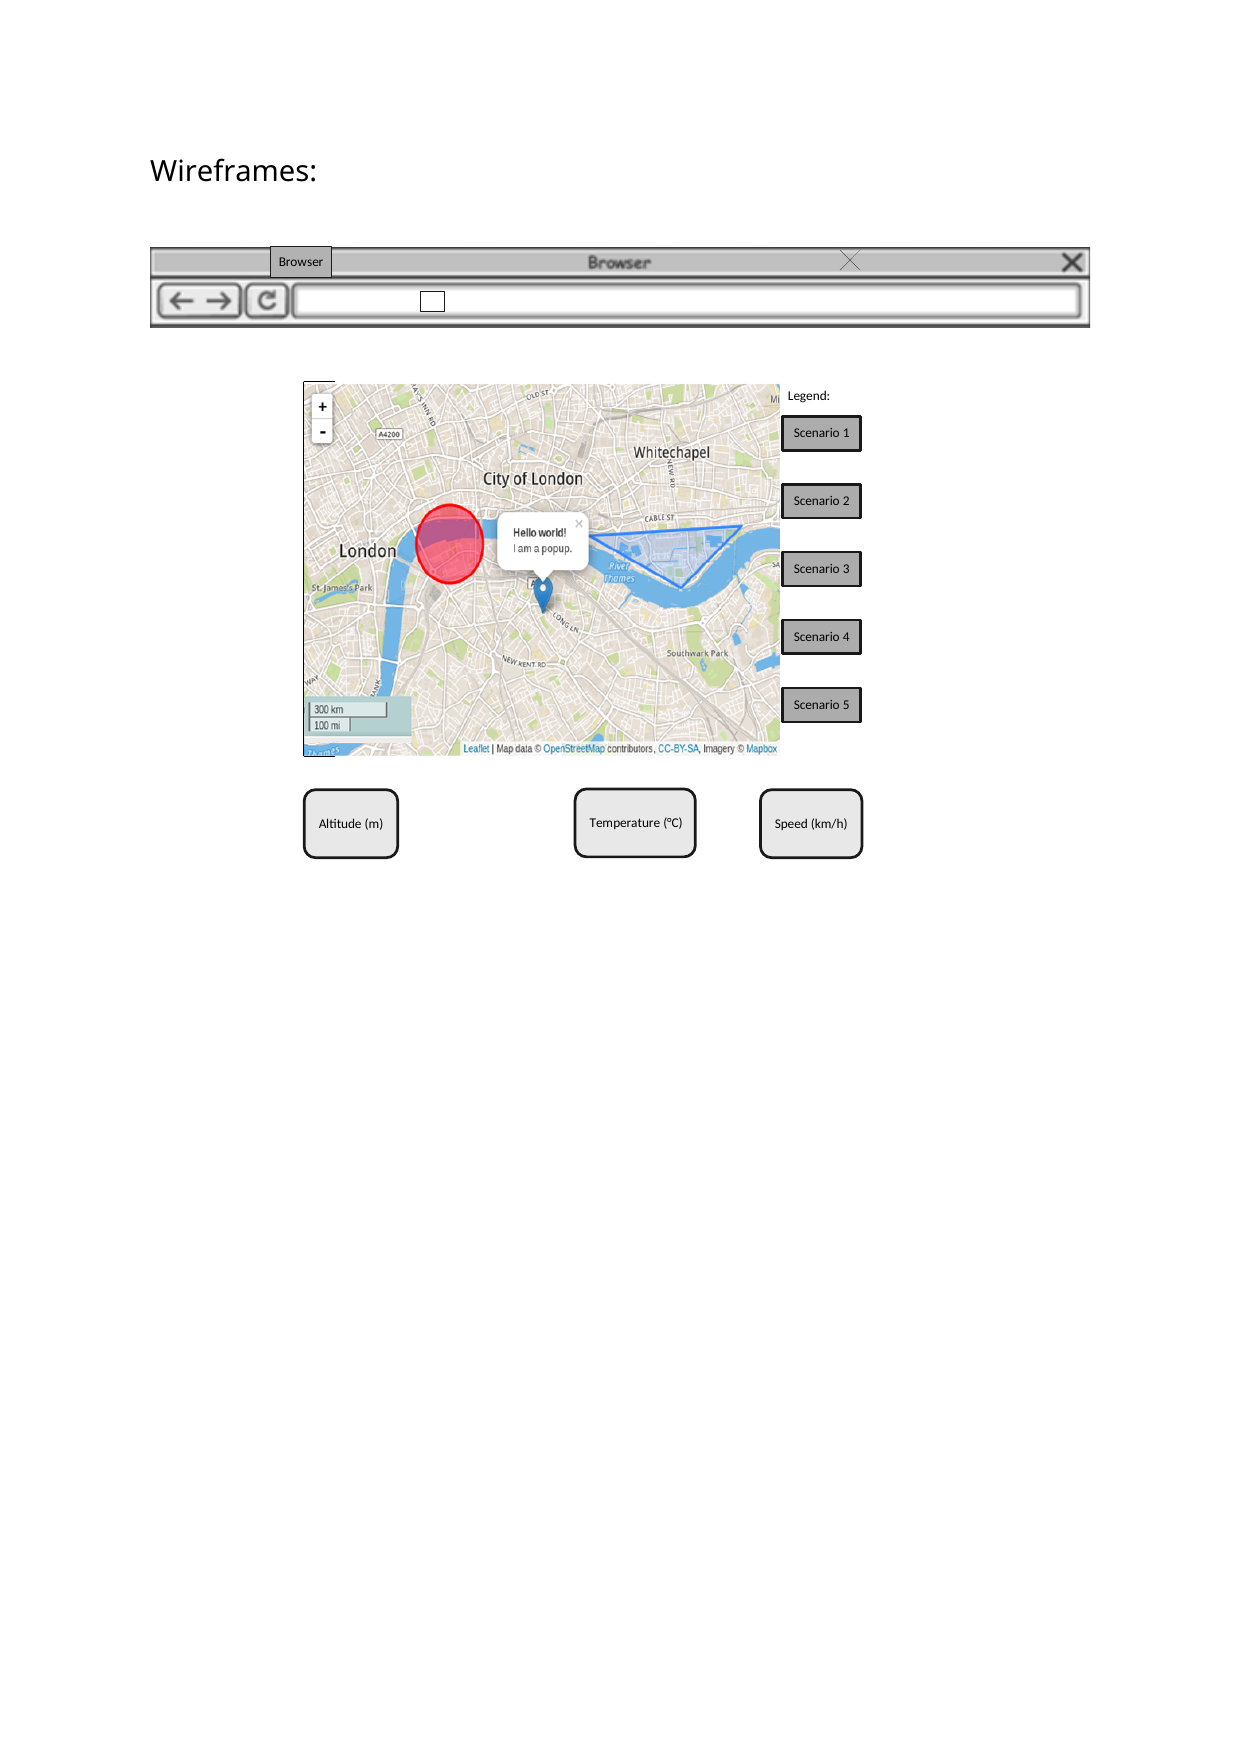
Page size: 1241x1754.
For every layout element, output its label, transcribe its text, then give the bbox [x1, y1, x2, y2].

text Wireframes: [150, 150, 1090, 190]
